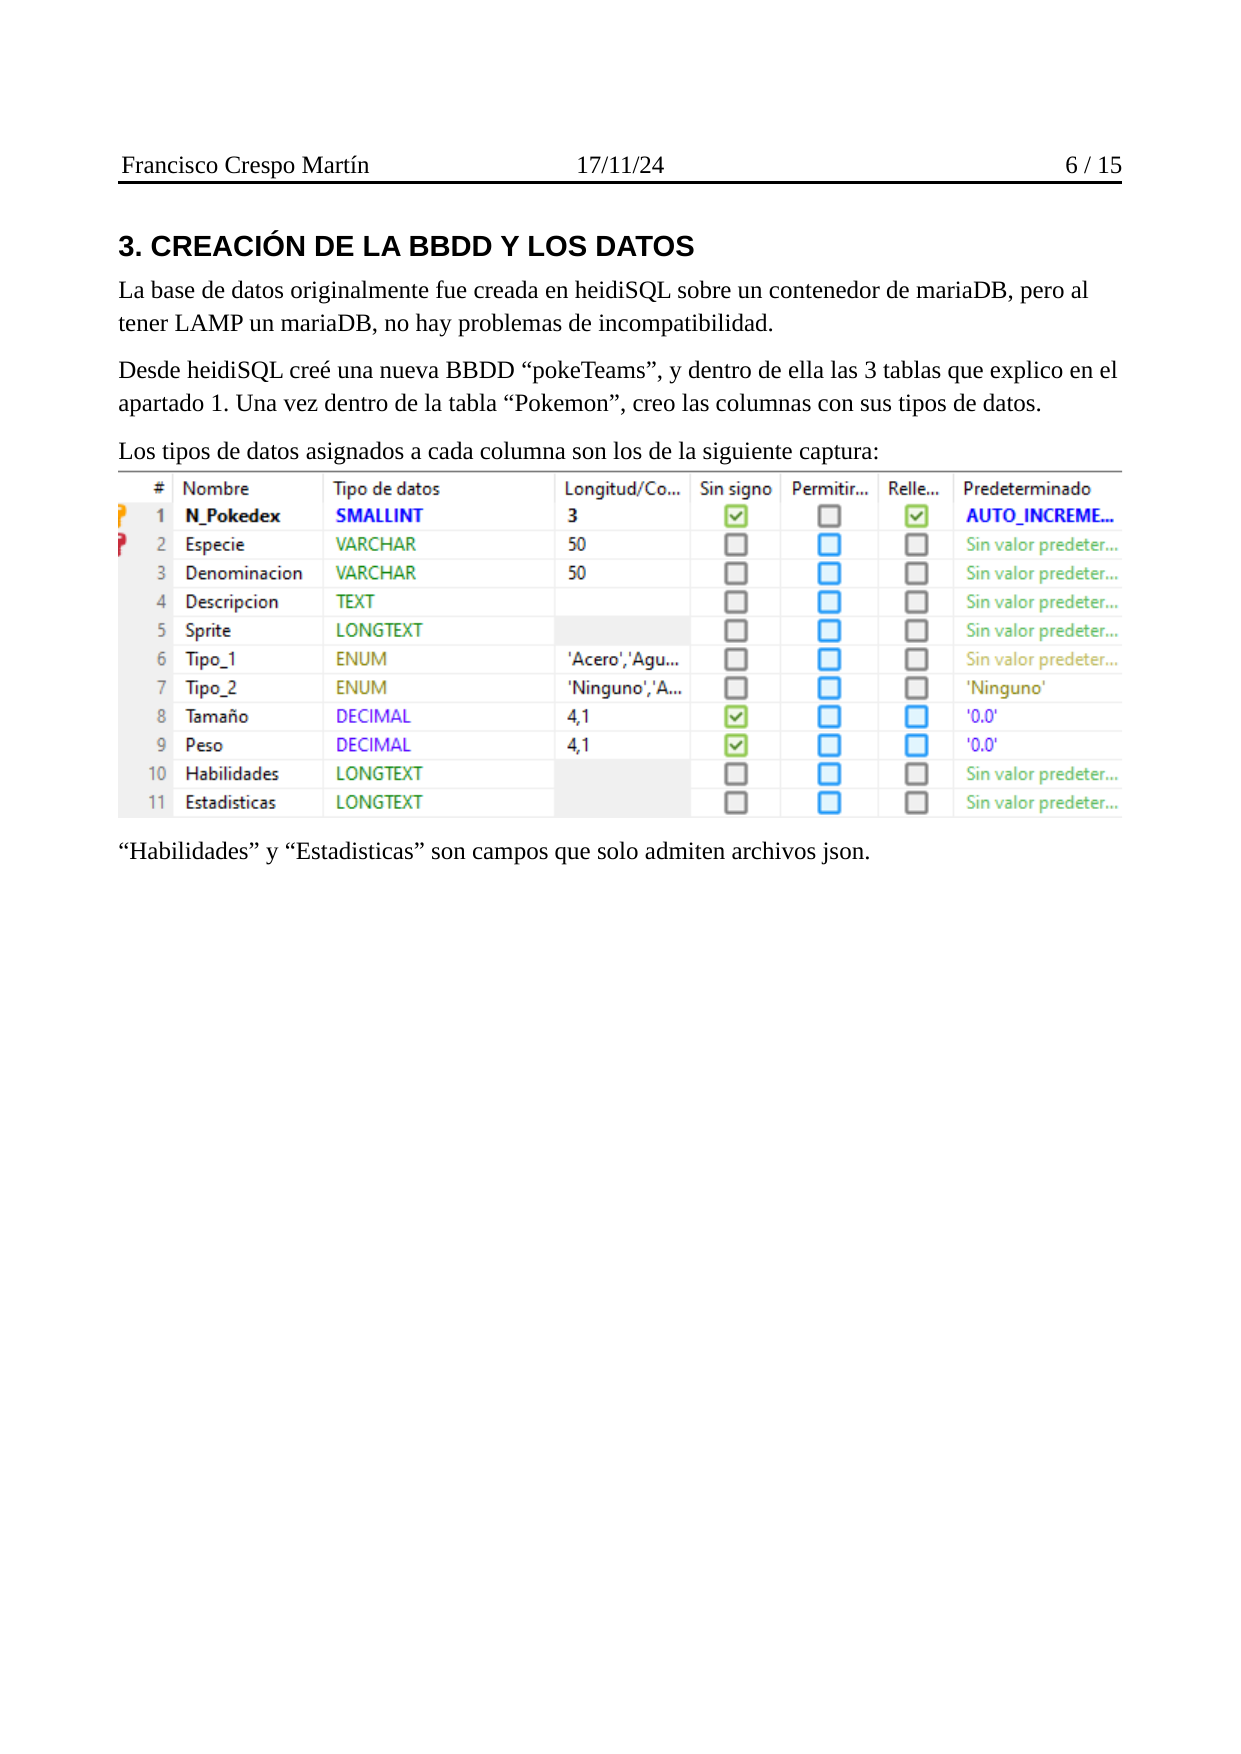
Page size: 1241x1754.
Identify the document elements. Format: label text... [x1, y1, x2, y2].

text Desde heidiSQL creé una nueva BBDD “pokeTeams”, y dentro de ella las 3 tablas que explico en el apartado 1. Una vez dentro de la tabla “Pokemon”, creo las columnas con sus tipos de datos. [118, 355, 1122, 417]
picture [118, 468, 1123, 818]
subtitle 3. CREACIÓN DE LA BBDD Y LOS DATOS [118, 229, 1122, 262]
text “Habilidades” y “Estadisticas” son campos que solo admiten archivos json. [118, 836, 1122, 865]
text La base de datos originalmente fue creada en heidiSQL sobre un contenedor de mariaDB, pero al tener LAMP un mariaDB, no hay problemas de incompatibilidad. [118, 275, 1122, 336]
text Los tipos de datos asignados a cada columna son los de la siguiente captura: [118, 436, 1122, 468]
